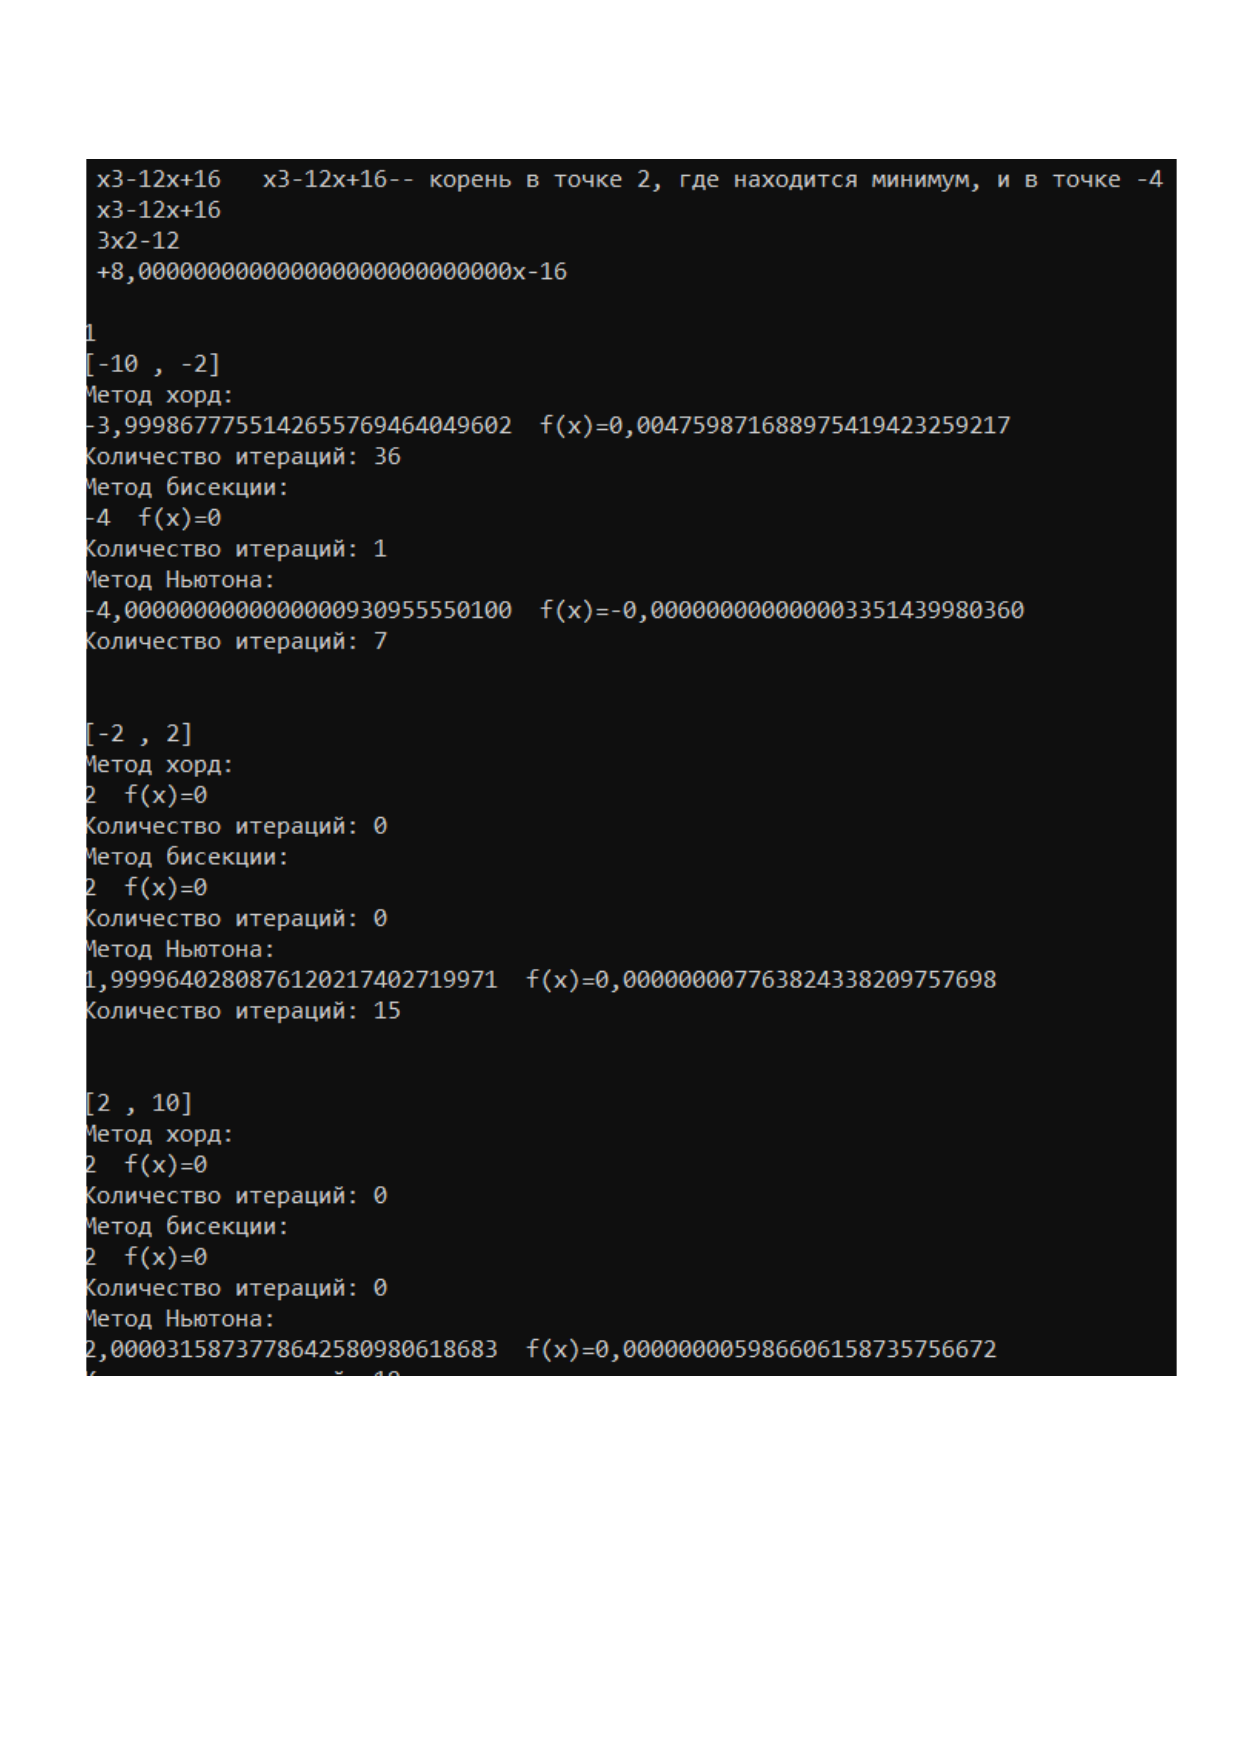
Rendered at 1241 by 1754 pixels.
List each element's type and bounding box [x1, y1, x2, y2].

picture [86, 159, 1177, 1376]
